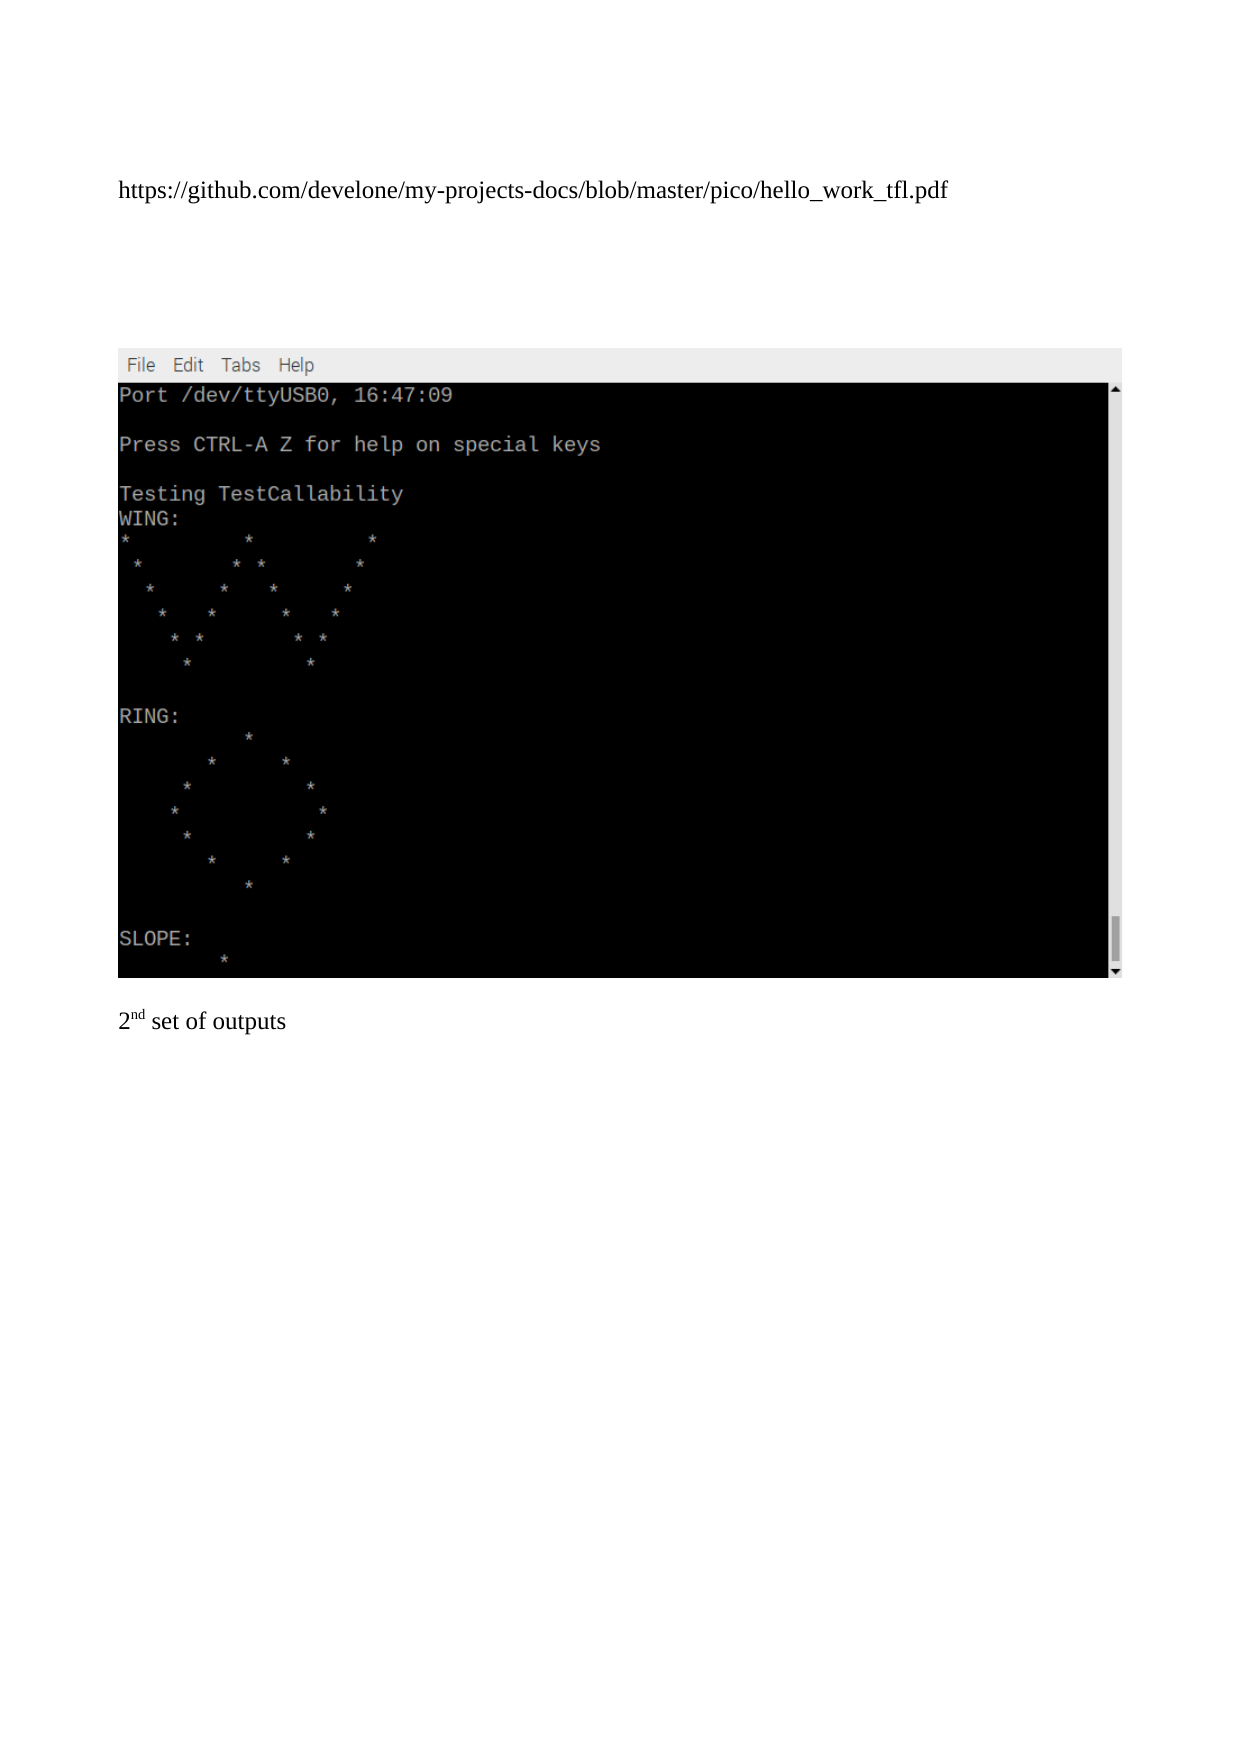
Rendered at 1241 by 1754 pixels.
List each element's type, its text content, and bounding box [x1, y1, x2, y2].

text 2nd set of outputs [118, 1006, 1122, 1035]
text https://github.com/develone/my-projects-docs/blob/master/pico/hello_work_tfl.pdf [118, 176, 1122, 204]
picture [118, 348, 1123, 978]
